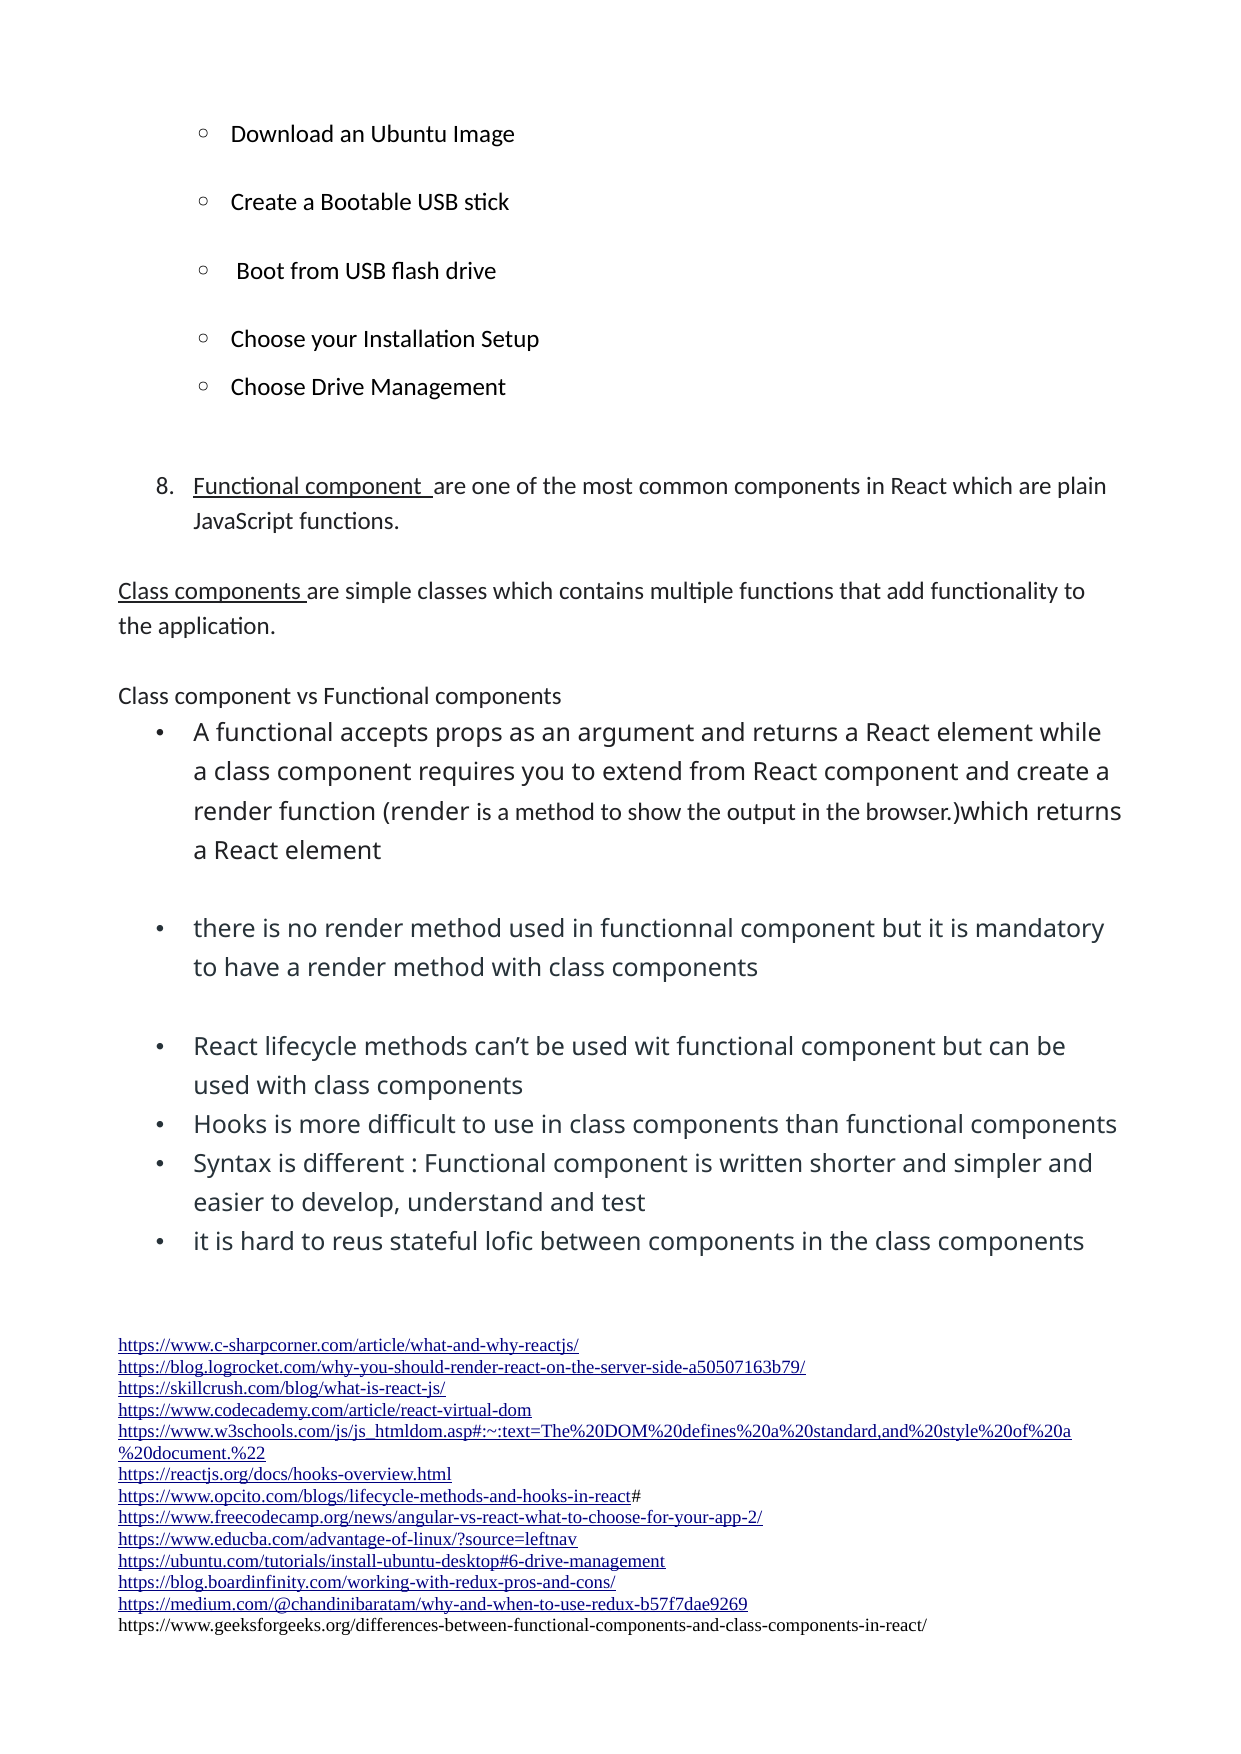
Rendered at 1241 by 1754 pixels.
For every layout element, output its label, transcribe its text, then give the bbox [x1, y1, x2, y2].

list Syntax is different : Functional component is written shorter and simpler and easier to develop, understand and test [156, 1146, 1122, 1219]
text Class component vs Functional components [118, 680, 1122, 710]
list Functional component are one of the most common components in React which are plain JavaScript functions. [156, 470, 1122, 535]
subtitle Create a Bootable USB stick [193, 186, 1122, 217]
list A functional accepts props as an argument and returns a React element while a class component requires you to extend from React component and create a render function (render is a method to show the output in the browser.)which returns a React element [156, 715, 1122, 866]
list Hooks is more difficult to use in class components than functional components [156, 1106, 1122, 1141]
subtitle Boot from USB flash drive [193, 255, 1122, 285]
text Class components are simple classes which contains multiple functions that add functionality to the application. [118, 575, 1122, 640]
list it is hard to reus stateful lofic between components in the class components [156, 1224, 1122, 1258]
list Choose Drive Management [193, 371, 1122, 401]
subtitle Download an Ubuntu Image [193, 118, 1122, 149]
subtitle Choose your Installation Setup [193, 323, 1122, 354]
list there is no render method used in functionnal component but it is mandatory to have a render method with class components [156, 911, 1122, 984]
list React lifecycle methods can’t be used wit functional component but can be used with class components [156, 1028, 1122, 1101]
